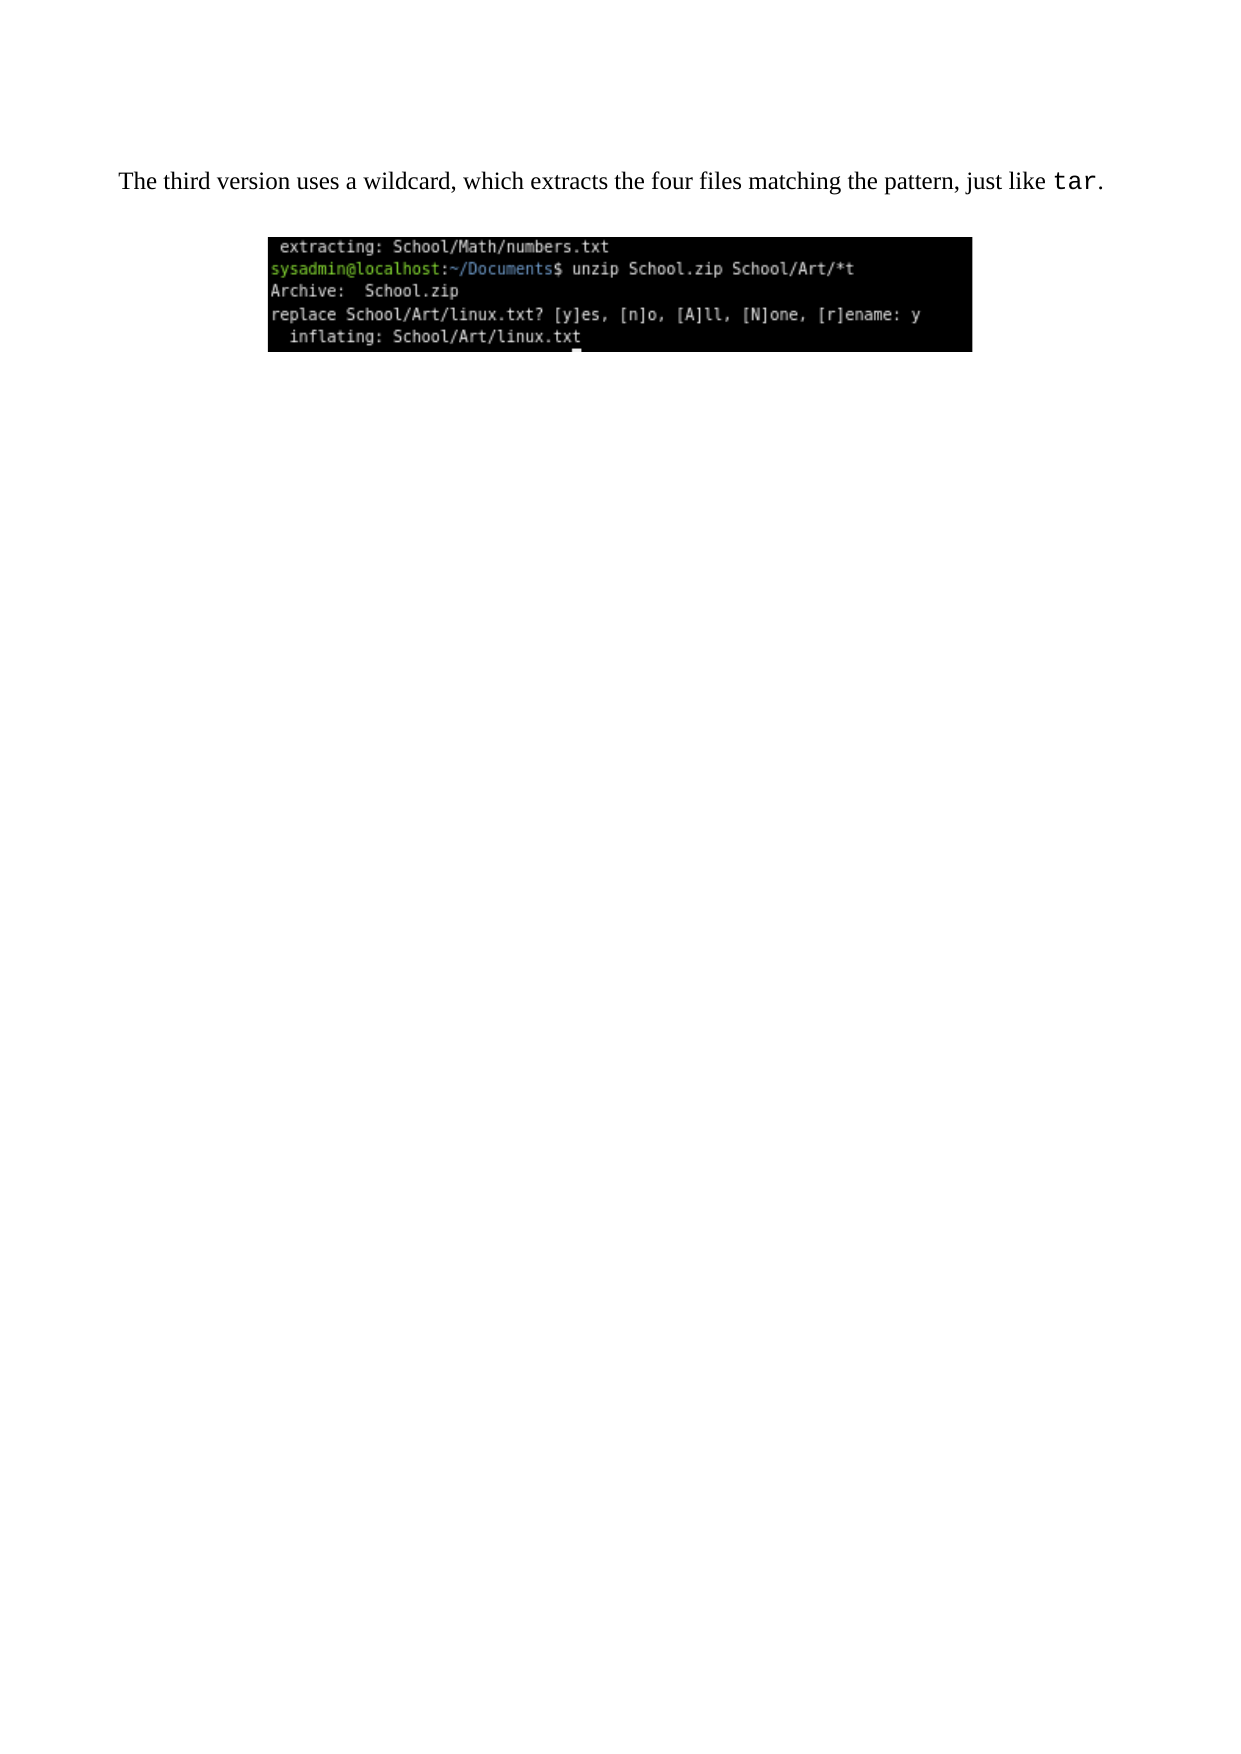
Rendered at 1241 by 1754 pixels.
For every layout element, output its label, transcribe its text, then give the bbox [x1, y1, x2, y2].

text The third version uses a wildcard, which extracts the four files matching the pattern, just like tar. [118, 166, 1122, 197]
picture [267, 237, 973, 352]
